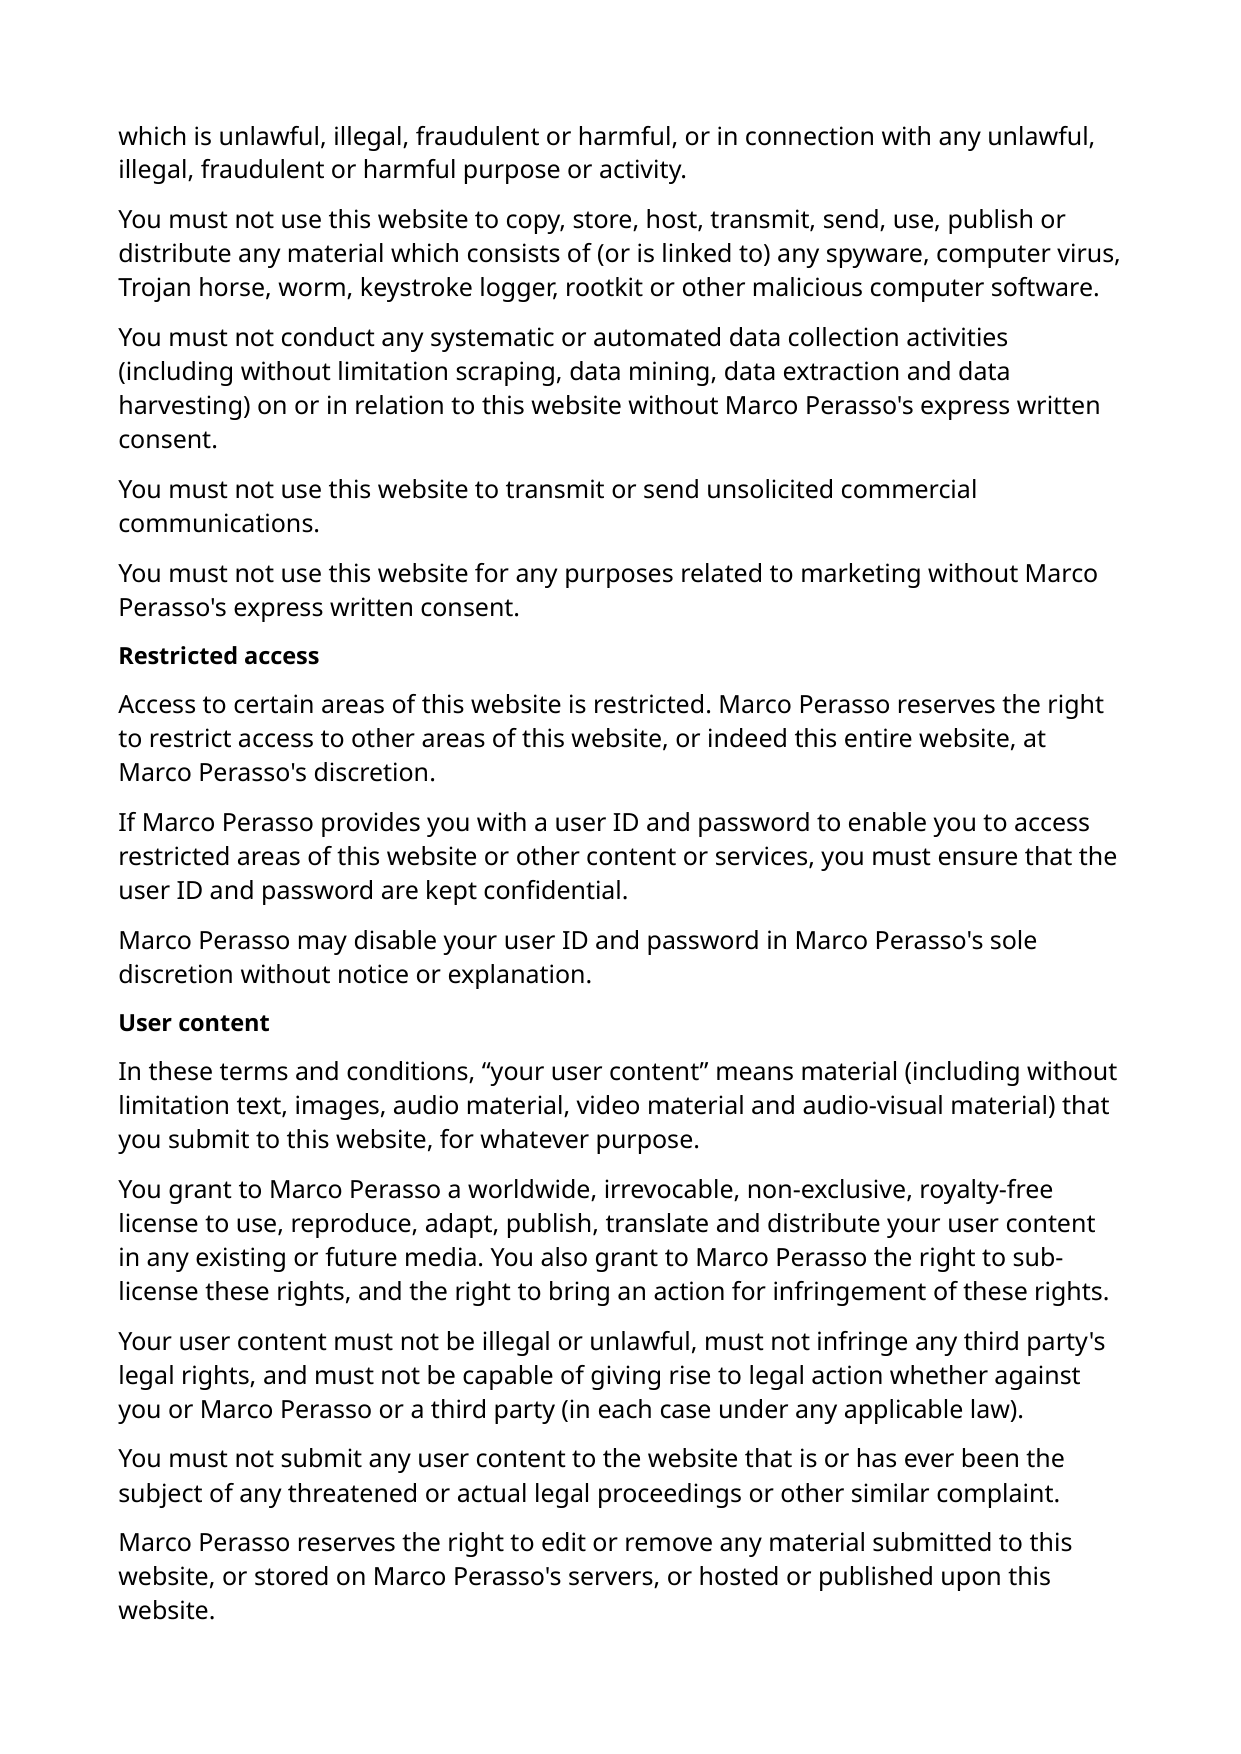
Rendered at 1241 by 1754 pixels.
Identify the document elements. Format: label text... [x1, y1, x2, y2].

subtitle Restricted access [118, 639, 1122, 671]
text You must not use this website for any purposes related to marketing without Marco Perasso's express written consent. [118, 555, 1122, 623]
subtitle User content [118, 1006, 1122, 1038]
text You must not use this website to copy, store, host, transmit, send, use, publish or distribute any material which consists of (or is linked to) any spyware, computer virus, Trojan horse, worm, keystroke logger, rootkit or other malicious computer software. [118, 202, 1122, 304]
text You must not use this website to transmit or send unsolicited commercial communications. [118, 472, 1122, 540]
text Marco Perasso reserves the right to edit or remove any material submitted to this website, or stored on Marco Perasso's servers, or hosted or published upon this website. [118, 1525, 1122, 1627]
text Access to certain areas of this website is restricted. Marco Perasso reserves the right to restrict access to other areas of this website, or indeed this entire website, at Marco Perasso's discretion. [118, 687, 1122, 789]
text You must not submit any user content to the website that is or has ever been the subject of any threatened or actual legal proceedings or other similar complaint. [118, 1441, 1122, 1509]
text Your user content must not be illegal or unlawful, must not infringe any third party's legal rights, and must not be capable of giving rise to legal action whether against you or Marco Perasso or a third party (in each case under any applicable law). [118, 1323, 1122, 1426]
text Marco Perasso may disable your user ID and password in Marco Perasso's sole discretion without notice or explanation. [118, 922, 1122, 990]
text If Marco Perasso provides you with a user ID and password to enable you to access restricted areas of this website or other content or services, you must ensure that the user ID and password are kept confidential. [118, 804, 1122, 907]
text In these terms and conditions, “your user content” means material (including without limitation text, images, audio material, video material and audio-visual material) that you submit to this website, for whatever purpose. [118, 1054, 1122, 1156]
text You grant to Marco Perasso a worldwide, irrevocable, non-exclusive, royalty-free license to use, reproduce, adapt, publish, translate and distribute your user content in any existing or future media. You also grant to Marco Perasso the right to sub-license these rights, and the right to bring an action for infringement of these rights. [118, 1171, 1122, 1308]
text which is unlawful, illegal, fraudulent or harmful, or in connection with any unlawful, illegal, fraudulent or harmful purpose or activity. [118, 118, 1122, 186]
text You must not conduct any systematic or automated data collection activities (including without limitation scraping, data mining, data extraction and data harvesting) on or in relation to this website without Marco Perasso's express written consent. [118, 320, 1122, 456]
